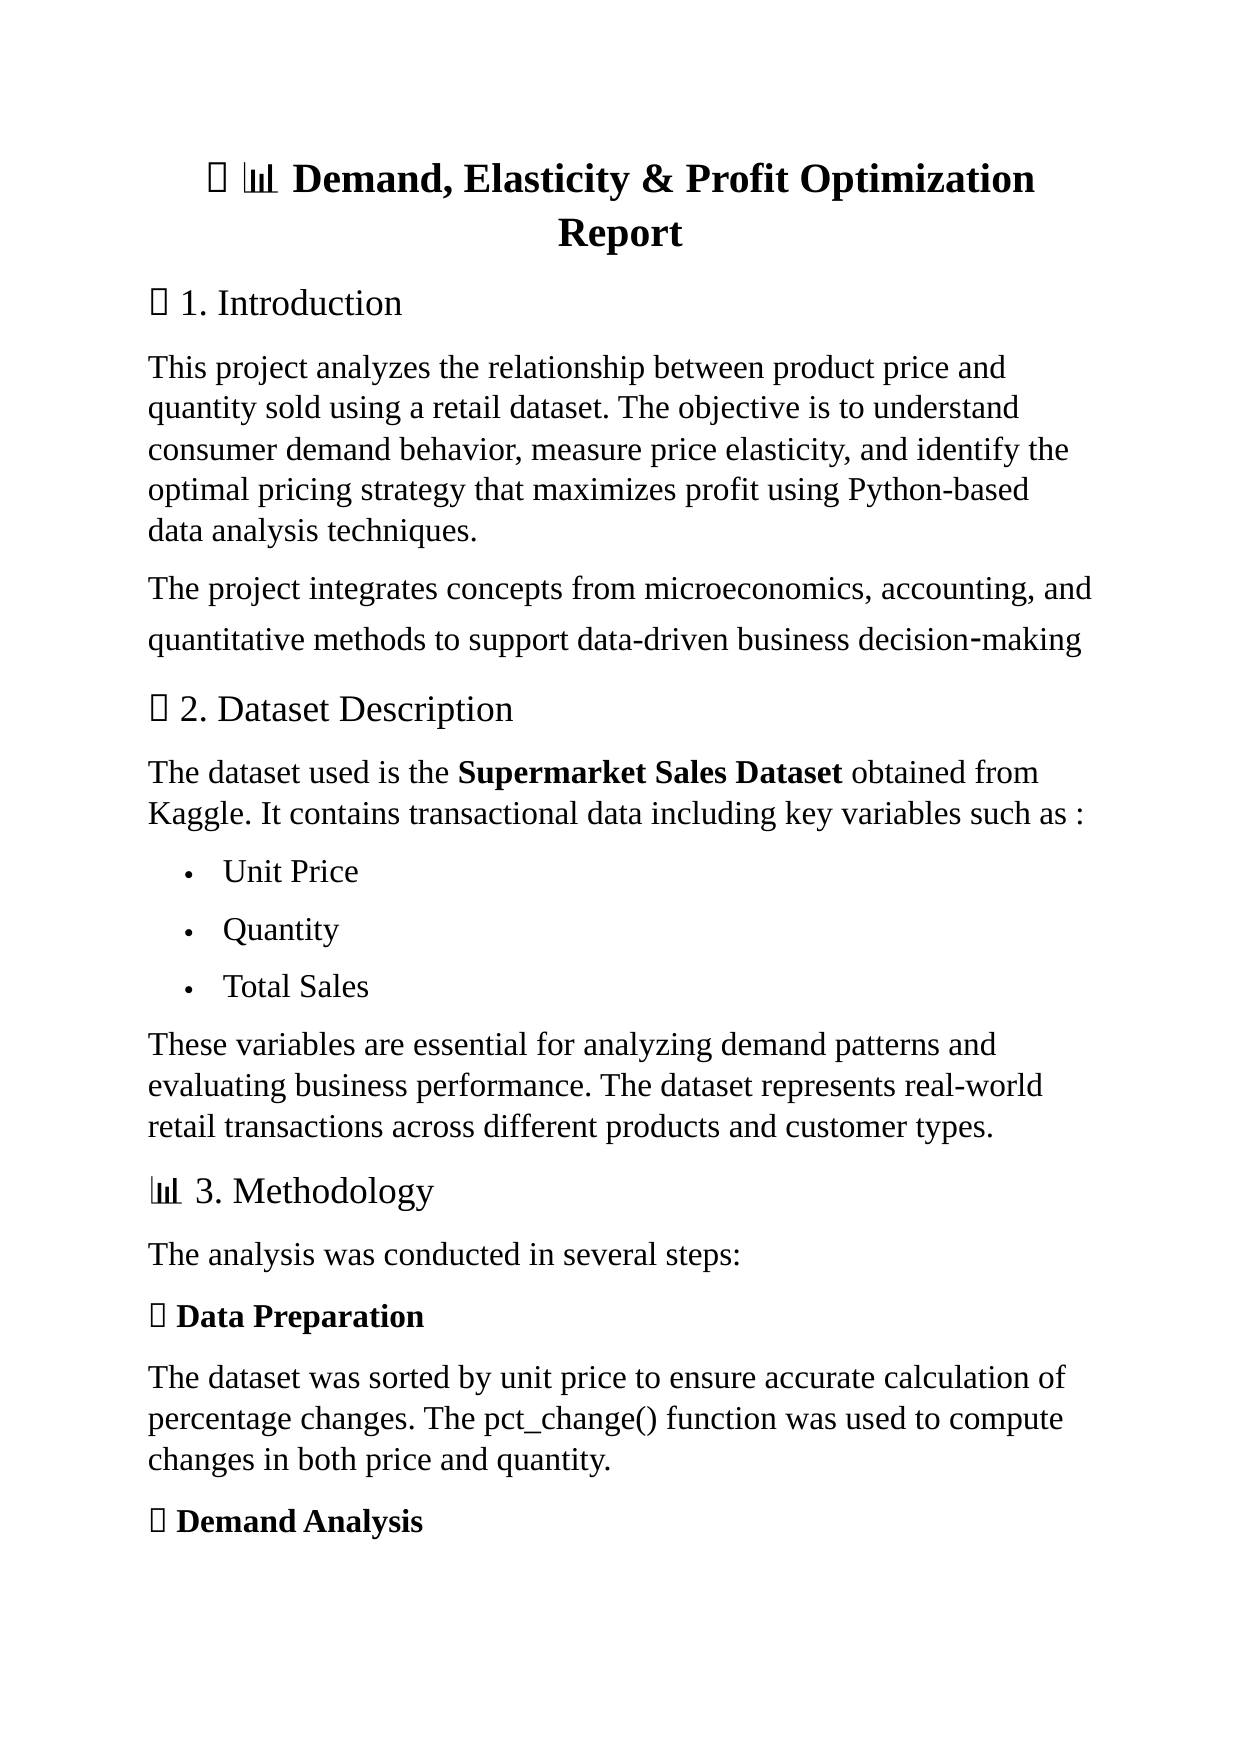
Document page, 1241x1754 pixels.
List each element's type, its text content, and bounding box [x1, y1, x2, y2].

text 🔹 Data Preparation [148, 1292, 1093, 1338]
text This project analyzes the relationship between product price and quantity sold using a retail dataset. The objective is to understand consumer demand behavior, measure price elasticity, and identify the optimal pricing strategy that maximizes profit using Python-based data analysis techniques. [148, 347, 1093, 549]
list Quantity [185, 909, 1093, 947]
text 🔹 Demand Analysis [148, 1497, 1093, 1542]
text 🧠 1. Introduction [148, 276, 1093, 327]
list Unit Price [185, 851, 1093, 889]
text These variables are essential for analyzing demand patterns and evaluating business performance. The dataset represents real-world retail transactions across different products and customer types. [148, 1024, 1093, 1144]
text The dataset was sorted by unit price to ensure accurate calculation of percentage changes. The pct_change() function was used to compute changes in both price and quantity. [148, 1357, 1093, 1478]
text The analysis was conducted in several steps: [148, 1235, 1093, 1273]
text The project integrates concepts from microeconomics, accounting, and quantitative methods to support data-driven business decision-making [148, 568, 1093, 661]
list Total Sales [185, 966, 1093, 1005]
text The dataset used is the Supermarket Sales Dataset obtained from Kaggle. It contains transactional data including key variables such as : [148, 753, 1093, 832]
text 📂 2. Dataset Description [148, 681, 1093, 732]
text 📊 3. Methodology [148, 1163, 1093, 1214]
text 🧾 📊 Demand, Elasticity & Profit Optimization Report [148, 148, 1093, 256]
